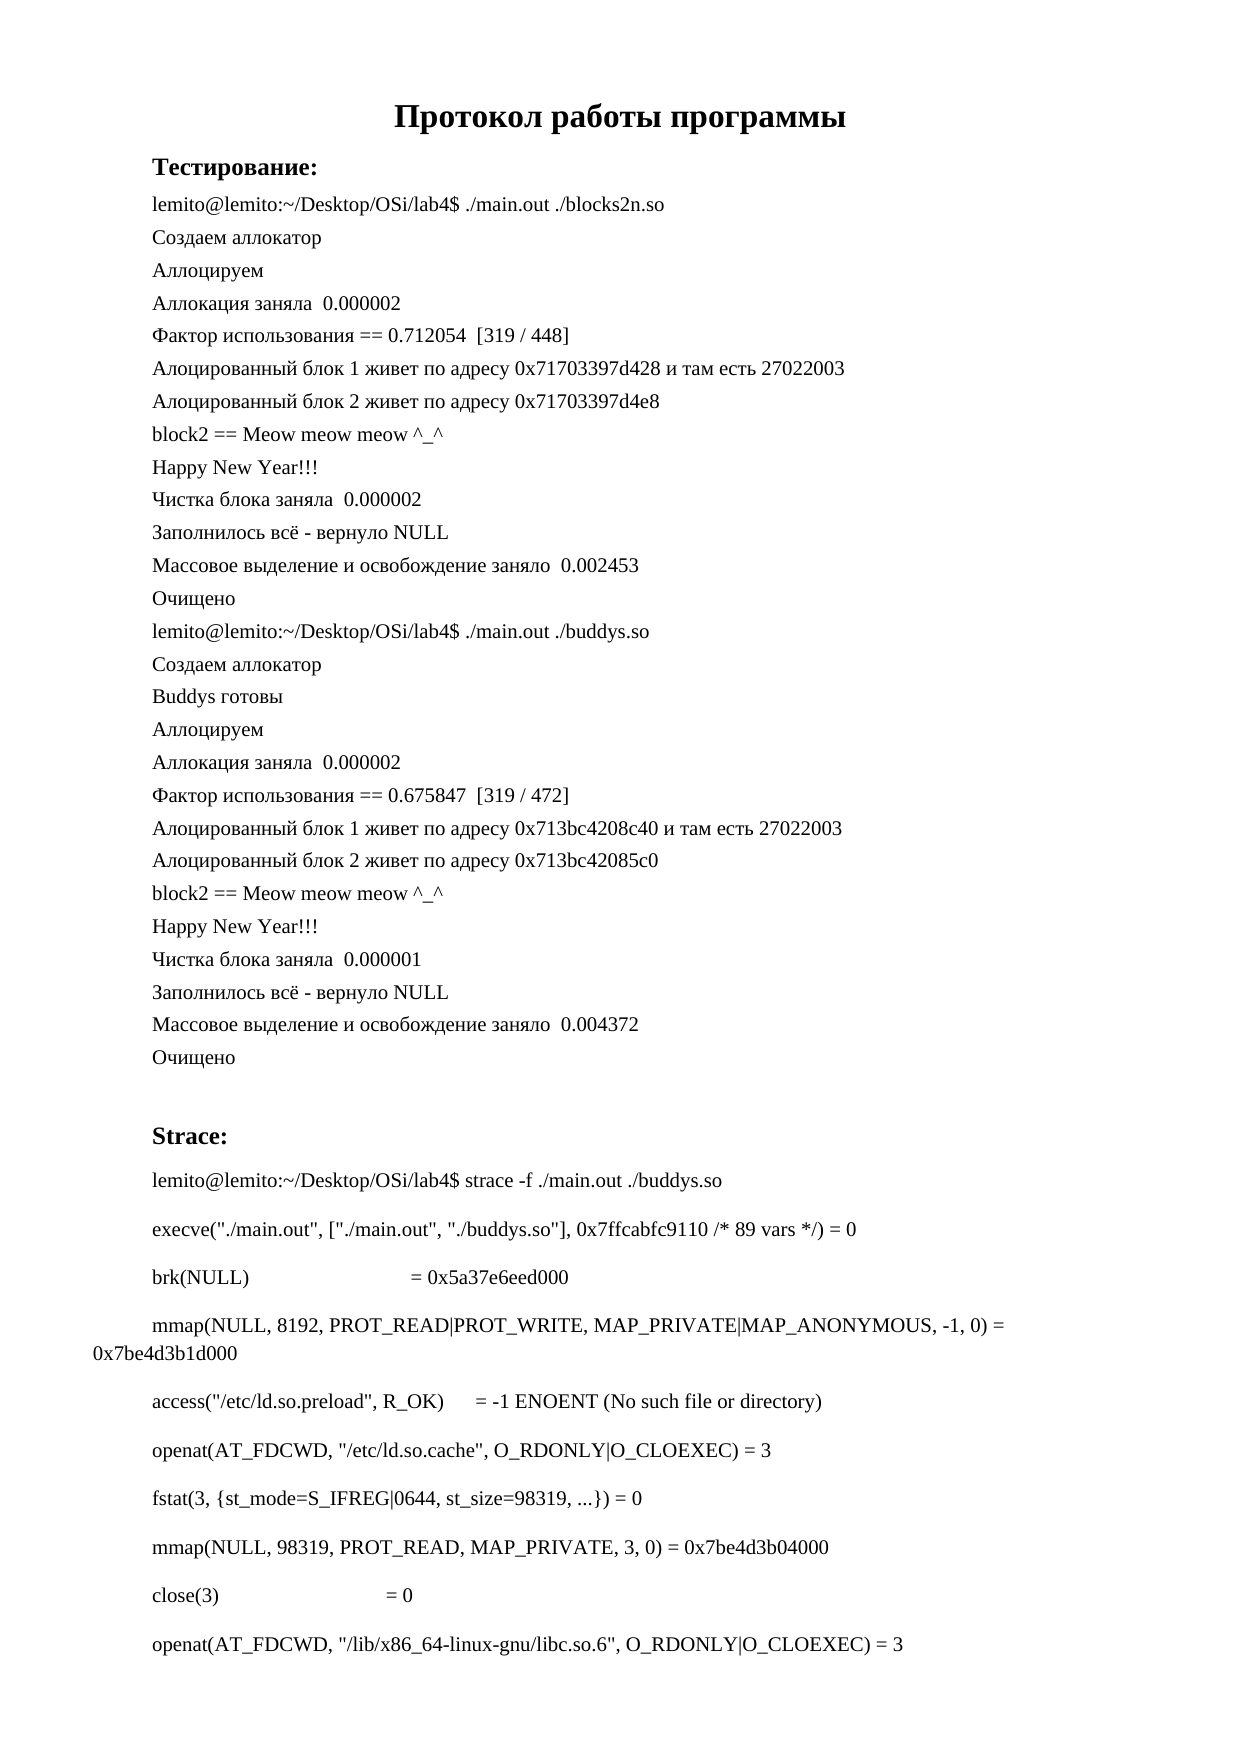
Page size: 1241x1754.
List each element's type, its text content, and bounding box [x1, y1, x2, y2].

text mmap(NULL, 8192, PROT_READ|PROT_WRITE, MAP_PRIVATE|MAP_ANONYMOUS, -1, 0) = 0x7be4d3b1d000 [93, 1313, 1147, 1365]
text Массовое выделение и освобождение заняло 0.002453 [93, 563, 274, 575]
text Создаем аллокатор [193, 235, 313, 247]
text Фактор использования == 0.675847 [319 / 472] [567, 793, 1147, 804]
text block2 == Meow meow meow ^_^ [93, 891, 1147, 903]
text Аллокация заняла 0.000002 [227, 300, 1147, 312]
text brk(NULL) = 0x5a37e6eed000 [93, 1265, 1147, 1289]
text Алоцированный блок 2 живет по адресу 0x713bc42085c0 [473, 858, 1147, 870]
text Фактор использования == 0.712054 [319 / 448] [567, 333, 1147, 345]
text Happy New Year!!! [93, 924, 178, 936]
text Happy New Year!!! [93, 464, 178, 476]
text Заполнилось всё - вернуло NULL [93, 989, 337, 1001]
text Аллоцируем [93, 727, 207, 739]
text mmap(NULL, 98319, PROT_READ, MAP_PRIVATE, 3, 0) = 0x7be4d3b04000 [93, 1535, 1147, 1559]
text Очищено [93, 596, 202, 608]
text Массовое выделение и освобождение заняло 0.004372 [276, 1022, 442, 1034]
text Аллоцируем [223, 268, 1147, 279]
text lemito@lemito:~/Desktop/OSi/lab4$ strace -f ./main.out ./buddys.so [93, 1168, 1147, 1192]
text Заполнилось всё - вернуло NULL [93, 530, 337, 542]
text Очищено [202, 596, 1147, 608]
text Аллоцируем [93, 268, 207, 279]
text lemito@lemito:~/Desktop/OSi/lab4$ ./main.out ./blocks2n.so [362, 202, 1147, 214]
text Алоцированный блок 1 живет по адресу 0x713bc4208c40 и там есть 27022003 [213, 825, 467, 837]
text Создаем аллокатор [93, 661, 191, 673]
text Алоцированный блок 2 живет по адресу 0x713bc42085c0 [93, 858, 196, 870]
text Алоцированный блок 1 живет по адресу 0x71703397d428 и там есть 27022003 [213, 366, 467, 378]
text Заполнилось всё - вернуло NULL [338, 989, 1147, 1001]
text Аллоцируем [223, 727, 1147, 739]
text Протокол работы программы [93, 96, 1147, 134]
text lemito@lemito:~/Desktop/OSi/lab4$ ./main.out ./blocks2n.so [93, 202, 209, 214]
text Создаем аллокатор [314, 661, 1147, 673]
text Фактор использования == 0.712054 [319 / 448] [479, 333, 566, 345]
text Алоцированный блок 2 живет по адресу 0x71703397d4e8 [213, 399, 467, 411]
text Массовое выделение и освобождение заняло 0.002453 [444, 563, 1147, 575]
text Алоцированный блок 1 живет по адресу 0x713bc4208c40 и там есть 27022003 [473, 825, 1147, 837]
text Happy New Year!!! [189, 464, 1147, 476]
text block2 == Meow meow meow ^_^ [93, 432, 1147, 444]
text Аллокация заняла 0.000002 [227, 760, 1147, 772]
text Очищено [202, 1055, 1147, 1067]
text Фактор использования == 0.675847 [319 / 472] [93, 793, 209, 804]
text lemito@lemito:~/Desktop/OSi/lab4$ ./main.out ./buddys.so [93, 628, 209, 641]
text Чистка блока заняла 0.000001 [93, 957, 1147, 969]
text Алоцированный блок 2 живет по адресу 0x713bc42085c0 [213, 858, 467, 870]
text Аллокация заняла 0.000002 [93, 760, 226, 772]
text Тестирование: [93, 152, 1147, 181]
text Очищено [93, 1055, 202, 1067]
text Фактор использования == 0.712054 [319 / 448] [210, 333, 478, 345]
text Массовое выделение и освобождение заняло 0.002453 [276, 563, 442, 575]
text Чистка блока заняла 0.000002 [93, 497, 1147, 509]
text execve("./main.out", ["./main.out", "./buddys.so"], 0x7ffcabfc9110 /* 89 vars */) = 0 [93, 1216, 1147, 1241]
text Алоцированный блок 1 живет по адресу 0x71703397d428 и там есть 27022003 [473, 366, 1147, 378]
text lemito@lemito:~/Desktop/OSi/lab4$ ./main.out ./buddys.so [208, 628, 361, 641]
text openat(AT_FDCWD, "/etc/ld.so.cache", O_RDONLY|O_CLOEXEC) = 3 [93, 1438, 1147, 1462]
text Алоцированный блок 2 живет по адресу 0x71703397d4e8 [93, 399, 196, 411]
text Создаем аллокатор [193, 661, 313, 673]
text close(3) = 0 [93, 1583, 1147, 1607]
text openat(AT_FDCWD, "/lib/x86_64-linux-gnu/libc.so.6", O_RDONLY|O_CLOEXEC) = 3 [93, 1632, 1147, 1656]
text Фактор использования == 0.712054 [319 / 448] [93, 333, 209, 345]
text Аллокация заняла 0.000002 [93, 300, 226, 312]
text Создаем аллокатор [314, 235, 1147, 247]
text Фактор использования == 0.675847 [319 / 472] [210, 793, 478, 804]
text Happy New Year!!! [189, 924, 1147, 936]
text Создаем аллокатор [93, 235, 191, 247]
text Массовое выделение и освобождение заняло 0.004372 [444, 1022, 1147, 1034]
text Алоцированный блок 2 живет по адресу 0x71703397d4e8 [473, 399, 1147, 411]
text Strace: [93, 1133, 1147, 1147]
text Buddys готовы [93, 694, 1147, 706]
text Заполнилось всё - вернуло NULL [338, 530, 1147, 542]
text lemito@lemito:~/Desktop/OSi/lab4$ ./main.out ./blocks2n.so [208, 202, 361, 214]
text lemito@lemito:~/Desktop/OSi/lab4$ ./main.out ./buddys.so [362, 628, 1147, 641]
text Массовое выделение и освобождение заняло 0.004372 [93, 1022, 274, 1034]
text Фактор использования == 0.675847 [319 / 472] [479, 793, 566, 804]
text fstat(3, {st_mode=S_IFREG|0644, st_size=98319, ...}) = 0 [93, 1486, 1147, 1510]
text access("/etc/ld.so.preload", R_OK) = -1 ENOENT (No such file or directory) [93, 1389, 1147, 1413]
